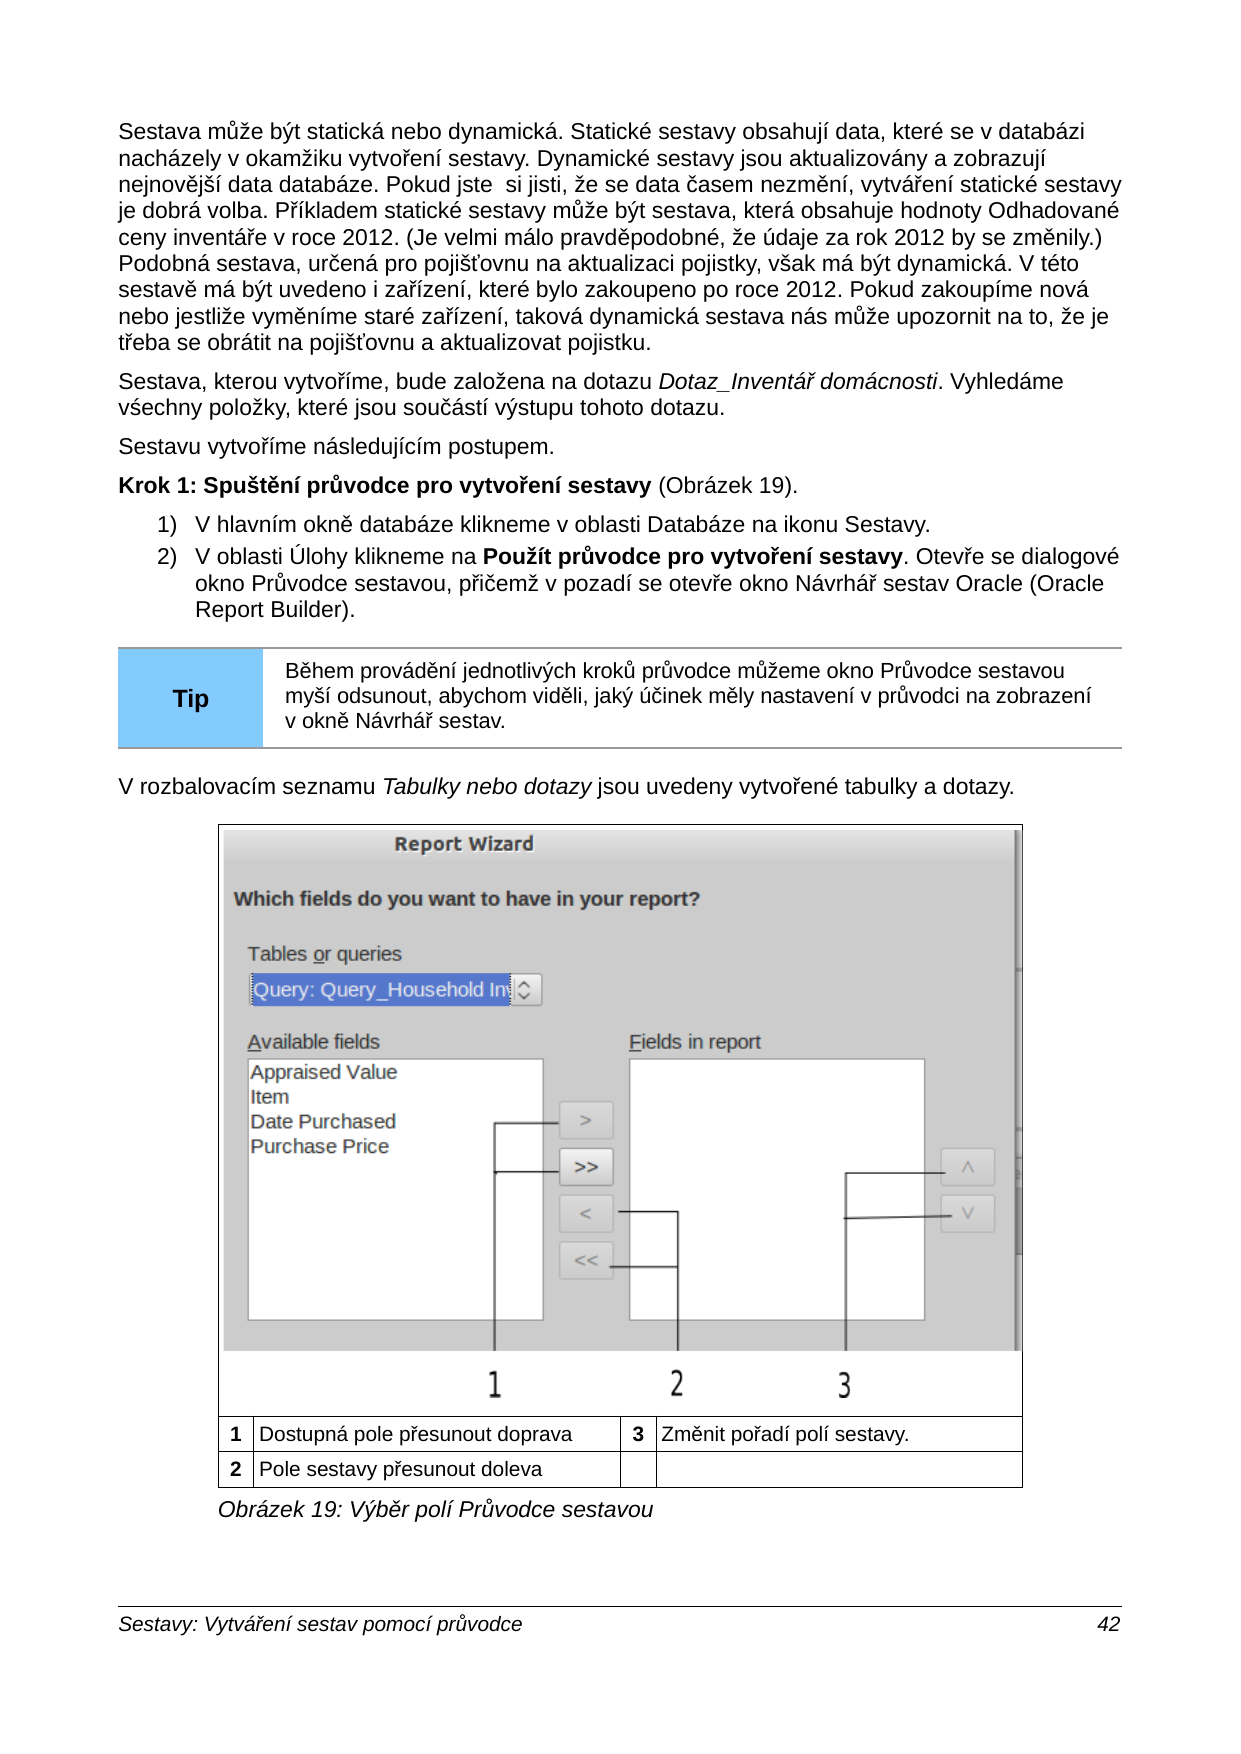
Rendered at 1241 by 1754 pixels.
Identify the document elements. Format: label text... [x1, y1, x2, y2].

list V oblasti Úlohy klikneme na Použít průvodce pro vytvoření sestavy. Otevře se dialogové okno Průvodce sestavou, přičemž v pozadí se otevře okno Návrhář sestav Oracle (Oracle Report Builder). [177, 543, 1122, 622]
table_cell 1 [219, 1417, 253, 1451]
table_header [219, 825, 1022, 1416]
list V hlavním okně databáze klikneme v oblasti Databáze na ikonu Sestavy. [177, 511, 1122, 537]
text Sestavu vytvoříme následujícím postupem. [118, 433, 1122, 459]
table_cell [657, 1452, 1022, 1487]
text V rozbalovacím seznamu Tabulky nebo dotazy jsou uvedeny vytvořené tabulky a dotazy. [118, 773, 1122, 799]
table_cell Pole sestavy přesunout doleva [254, 1452, 620, 1487]
text Krok 1: Spuštění průvodce pro vytvoření sestavy (Obrázek 19). [118, 472, 1122, 498]
table_cell 3 [621, 1417, 656, 1451]
table_header Tip [118, 649, 263, 747]
table_cell [621, 1452, 656, 1487]
text Obrázek 19 : Výběr polí Průvodce sestavou [218, 1496, 1022, 1522]
text Sestava může být statická nebo dynamická. Statické sestavy obsahují data, které se v databázi nacházely v okamžiku vytvoření sestavy. Dynamické sestavy jsou aktualizovány a zobrazují nejnovější data databáze. Pokud jste si jisti, že se data časem nezmění, vytváření statické sestavy je dobrá volba. Příkladem statické sestavy může být sestava, která obsahuje hodnoty Odhadované ceny inventáře v roce 2012. (Je velmi málo pravděpodobné, že údaje za rok 2012 by se změnily.) Podobná sestava, určená pro pojišťovnu na aktualizaci pojistky, však má být dynamická. V této sestavě má ​​být uvedeno i zařízení, které bylo zakoupeno po roce 2012. Pokud zakoupíme nová nebo jestliže vyměníme staré zařízení, taková dynamická sestava nás může upozornit na to, že je třeba se obrátit na pojišťovnu a aktualizovat pojistku. [118, 118, 1122, 355]
text Sestava, kterou vytvoříme, bude založena na dotazu Dotaz_Inventář domácnosti. Vyhledáme vśechny položky, které jsou součástí výstupu tohoto dotazu. [118, 368, 1122, 421]
table_header Během provádění jednotlivých kroků průvodce můžeme okno Průvodce sestavou myší odsunout, abychom viděli, jaký účinek měly nastavení v průvodci na zobrazení v okně Návrhář sestav. [264, 649, 1122, 747]
table_cell Změnit pořadí polí sestavy. [657, 1417, 1022, 1451]
picture [223, 830, 1023, 1398]
table_cell Dostupná pole přesunout doprava [254, 1417, 620, 1451]
table_cell 2 [219, 1452, 253, 1487]
